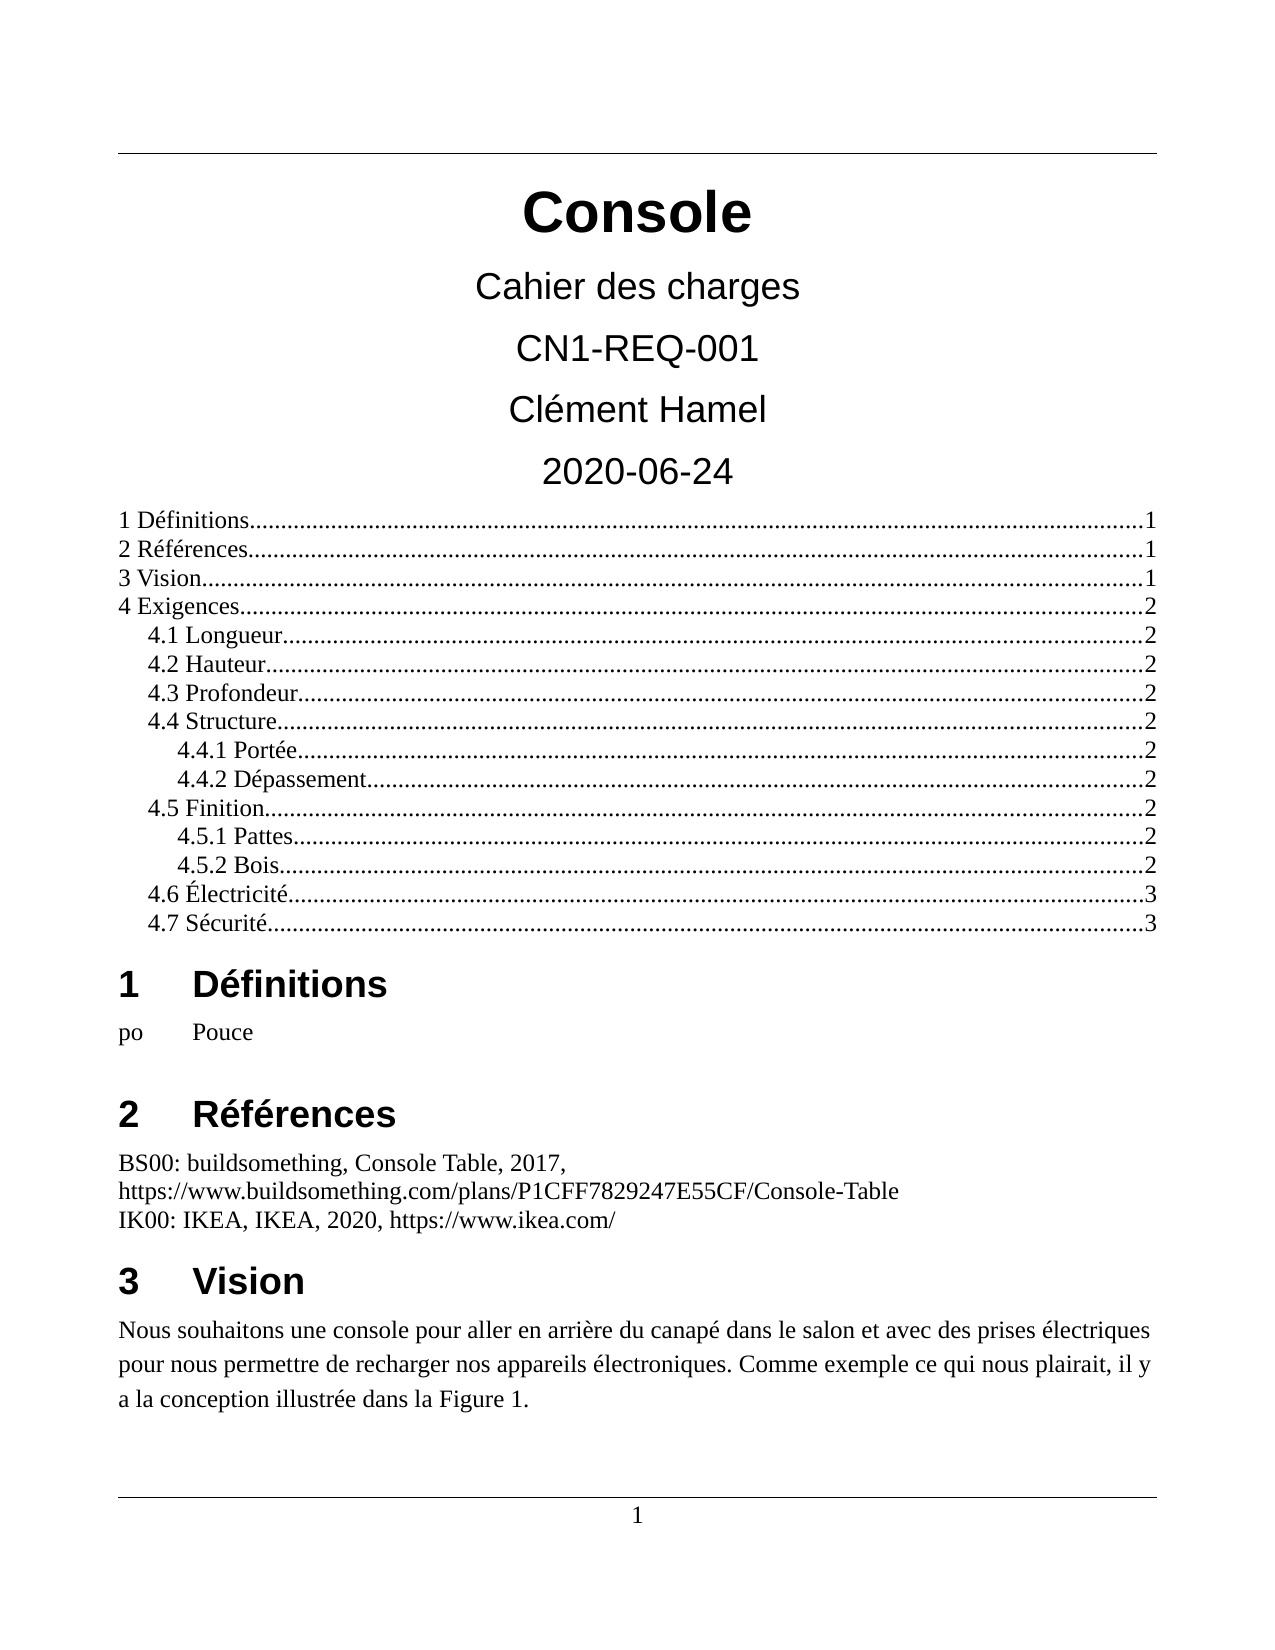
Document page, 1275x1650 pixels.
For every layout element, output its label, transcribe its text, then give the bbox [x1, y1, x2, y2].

text 4 Exigences 2 [118, 591, 1157, 620]
text 4.4.2 Dépassement 2 [177, 764, 1157, 793]
title Console [118, 178, 1157, 245]
list po Pouce [118, 1017, 1157, 1046]
subtitle Vision [118, 1259, 1157, 1303]
text 4.7 Sécurité 3 [148, 908, 1157, 936]
text 4.5.2 Bois 2 [177, 850, 1157, 879]
text 3 Vision 1 [118, 563, 1157, 591]
text IK00: IKEA, IKEA, 2020, https://www.ikea.com/ [118, 1205, 1157, 1234]
text 4.5.1 Pattes 2 [177, 821, 1157, 850]
subtitle Références [118, 1092, 1157, 1135]
text 4.5 Finition 2 [148, 793, 1157, 821]
text Nous souhaitons une console pour aller en arrière du canapé dans le salon et avec des prises électriques pour nous permettre de recharger nos appareils électroniques. Comme exemple ce qui nous plairait, il y a la conception illustrée dans la Figure 1. [118, 1315, 1157, 1413]
text 4.6 Électricité 3 [148, 879, 1157, 908]
text 2 Références 1 [118, 534, 1157, 563]
text 4.4 Structure 2 [148, 706, 1157, 735]
subtitle Définitions [118, 961, 1157, 1005]
subtitle 2020-06-24 [118, 449, 1157, 493]
subtitle CN1-REQ-001 [118, 326, 1157, 369]
text 4.3 Profondeur 2 [148, 678, 1157, 706]
text 4.2 Hauteur 2 [148, 649, 1157, 678]
text 4.1 Longueur 2 [148, 620, 1157, 649]
text BS00: buildsomething, Console Table, 2017, https://www.buildsomething.com/plans/P1CFF7829247E55CF/Console-Table [118, 1148, 1157, 1205]
subtitle Cahier des charges [118, 264, 1157, 307]
subtitle Clément Hamel [118, 388, 1157, 431]
text 1 Définitions 1 [118, 505, 1157, 534]
text 4.4.1 Portée 2 [177, 735, 1157, 764]
